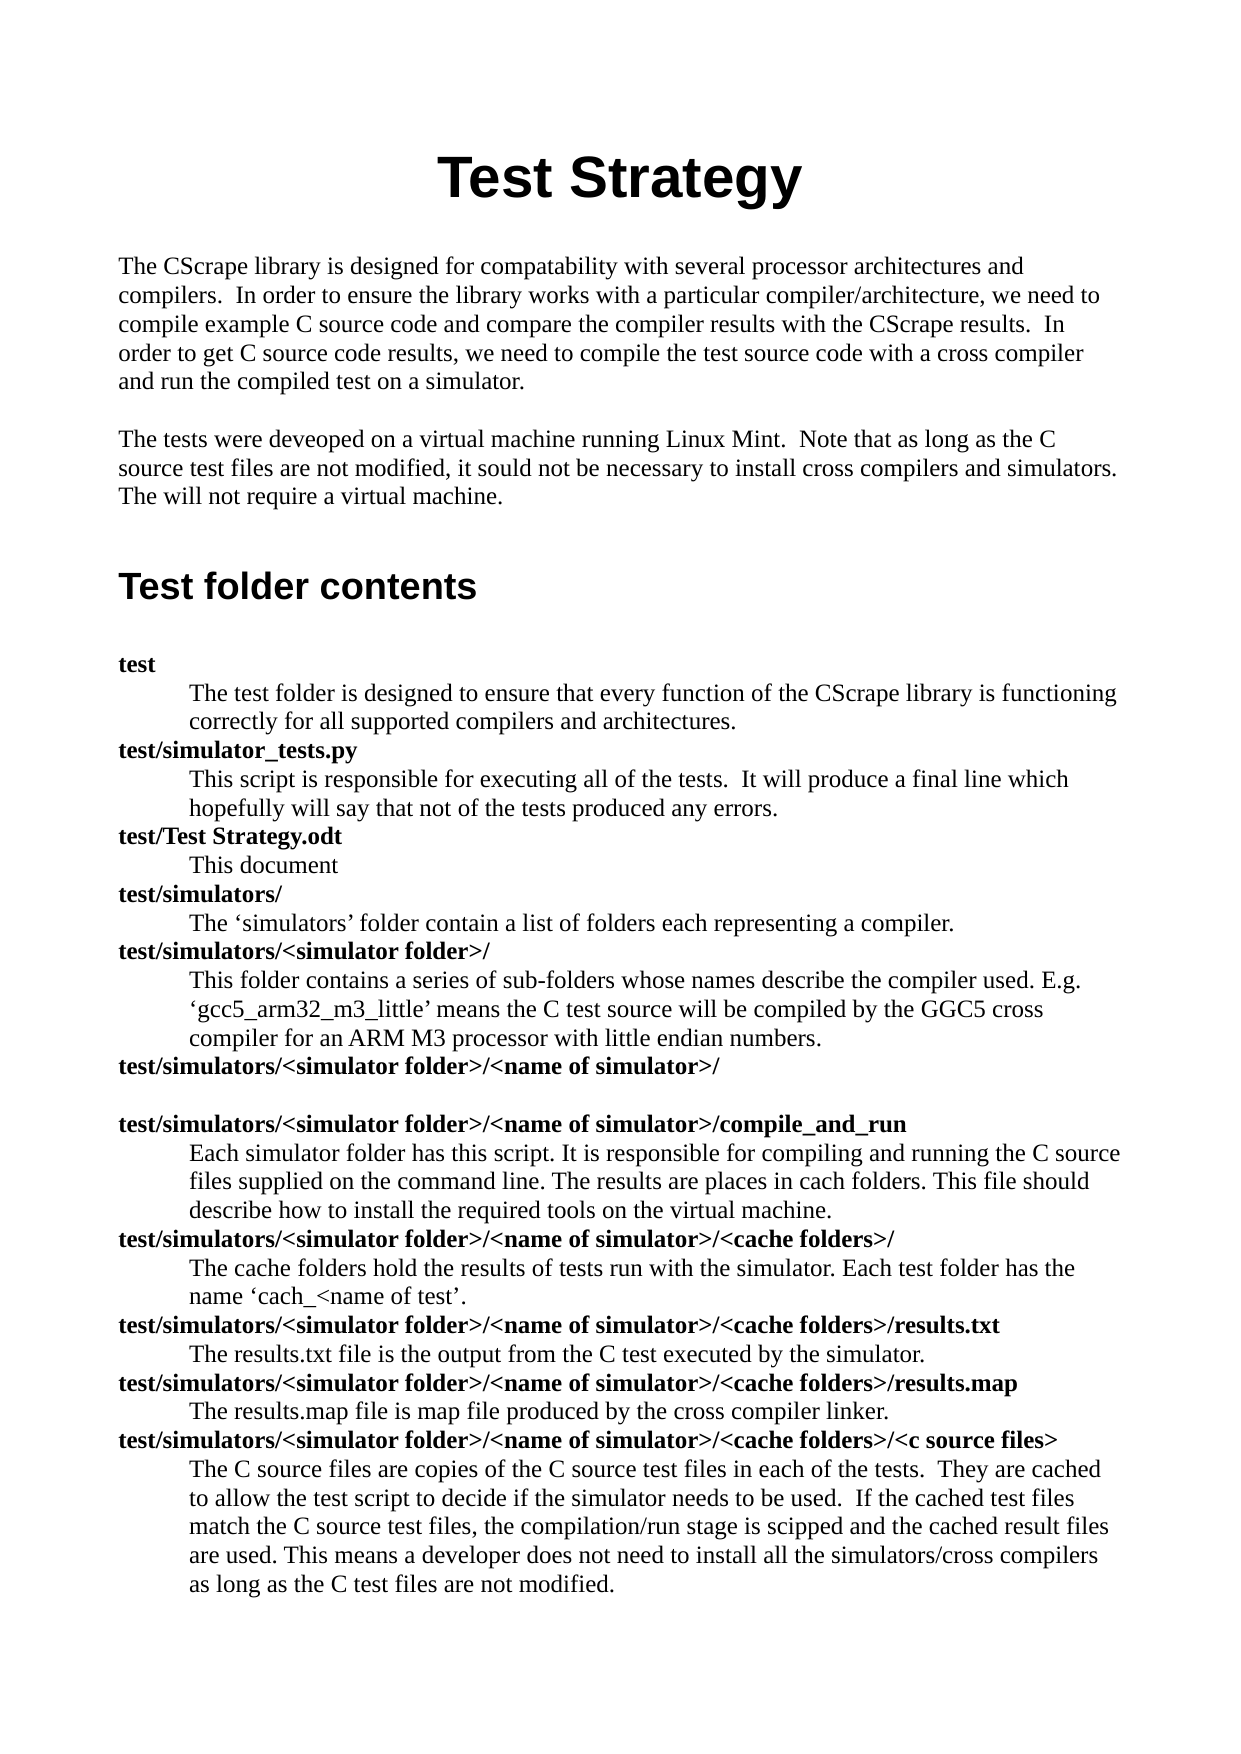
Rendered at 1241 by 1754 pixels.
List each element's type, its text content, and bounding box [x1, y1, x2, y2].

title Test Strategy [118, 143, 1122, 210]
text test/simulators/<simulator folder>/<name of simulator>/<cache folders>/ The cache folders hold the results of tests run with the simulator. Each test folder has the name ‘cach_<name of test’. [118, 1224, 1122, 1310]
text test/simulators/<simulator folder>/<name of simulator>/<cache folders>/<c source files> The C source files are copies of the C source test files in each of the tests. They are cached to allow the test script to decide if the simulator needs to be used. If the cached test files match the C source test files, the compilation/run stage is scipped and the cached result files are used. This means a developer does not need to install all the simulators/cross compilers as long as the C test files are not modified. [118, 1425, 1122, 1598]
text test The test folder is designed to ensure that every function of the CScrape library is functioning correctly for all supported compilers and architectures. [118, 649, 1122, 735]
text The tests were deveoped on a virtual machine running Linux Mint. Note that as long as the C source test files are not modified, it sould not be necessary to install cross compilers and simulators. The will not require a virtual machine. [118, 424, 1122, 510]
text test/Test Strategy.odt This document [118, 821, 1122, 879]
text The CScrape library is designed for compatability with several processor architectures and compilers. In order to ensure the library works with a particular compiler/architecture, we need to compile example C source code and compare the compiler results with the CScrape results. In order to get C source code results, we need to compile the test source code with a cross compiler and run the compiled test on a simulator. [118, 251, 1122, 395]
text test/simulator_tests.py This script is responsible for executing all of the tests. It will produce a final line which hopefully will say that not of the tests produced any errors. [118, 735, 1122, 821]
text test/simulators/<simulator folder>/<name of simulator>/<cache folders>/results.txt The results.txt file is the output from the C test executed by the simulator. [118, 1310, 1122, 1368]
text test/simulators/<simulator folder>/<name of simulator>/compile_and_run Each simulator folder has this script. It is responsible for compiling and running the C source files supplied on the command line. The results are places in cach folders. This file should describe how to install the required tools on the virtual machine. [118, 1109, 1122, 1224]
text test/simulators/ The ‘simulators’ folder contain a list of folders each representing a compiler. [118, 879, 1122, 936]
text test/simulators/<simulator folder>/<name of simulator>/ [118, 1051, 1122, 1109]
text test/simulators/<simulator folder>/ This folder contains a series of sub-folders whose names describe the compiler used. E.g. ‘gcc5_arm32_m3_little’ means the C test source will be compiled by the GGC5 cross compiler for an ARM M3 processor with little endian numbers. [118, 936, 1122, 1051]
subtitle Test folder contents [118, 564, 1122, 608]
text test/simulators/<simulator folder>/<name of simulator>/<cache folders>/results.map The results.map file is map file produced by the cross compiler linker. [118, 1368, 1122, 1425]
